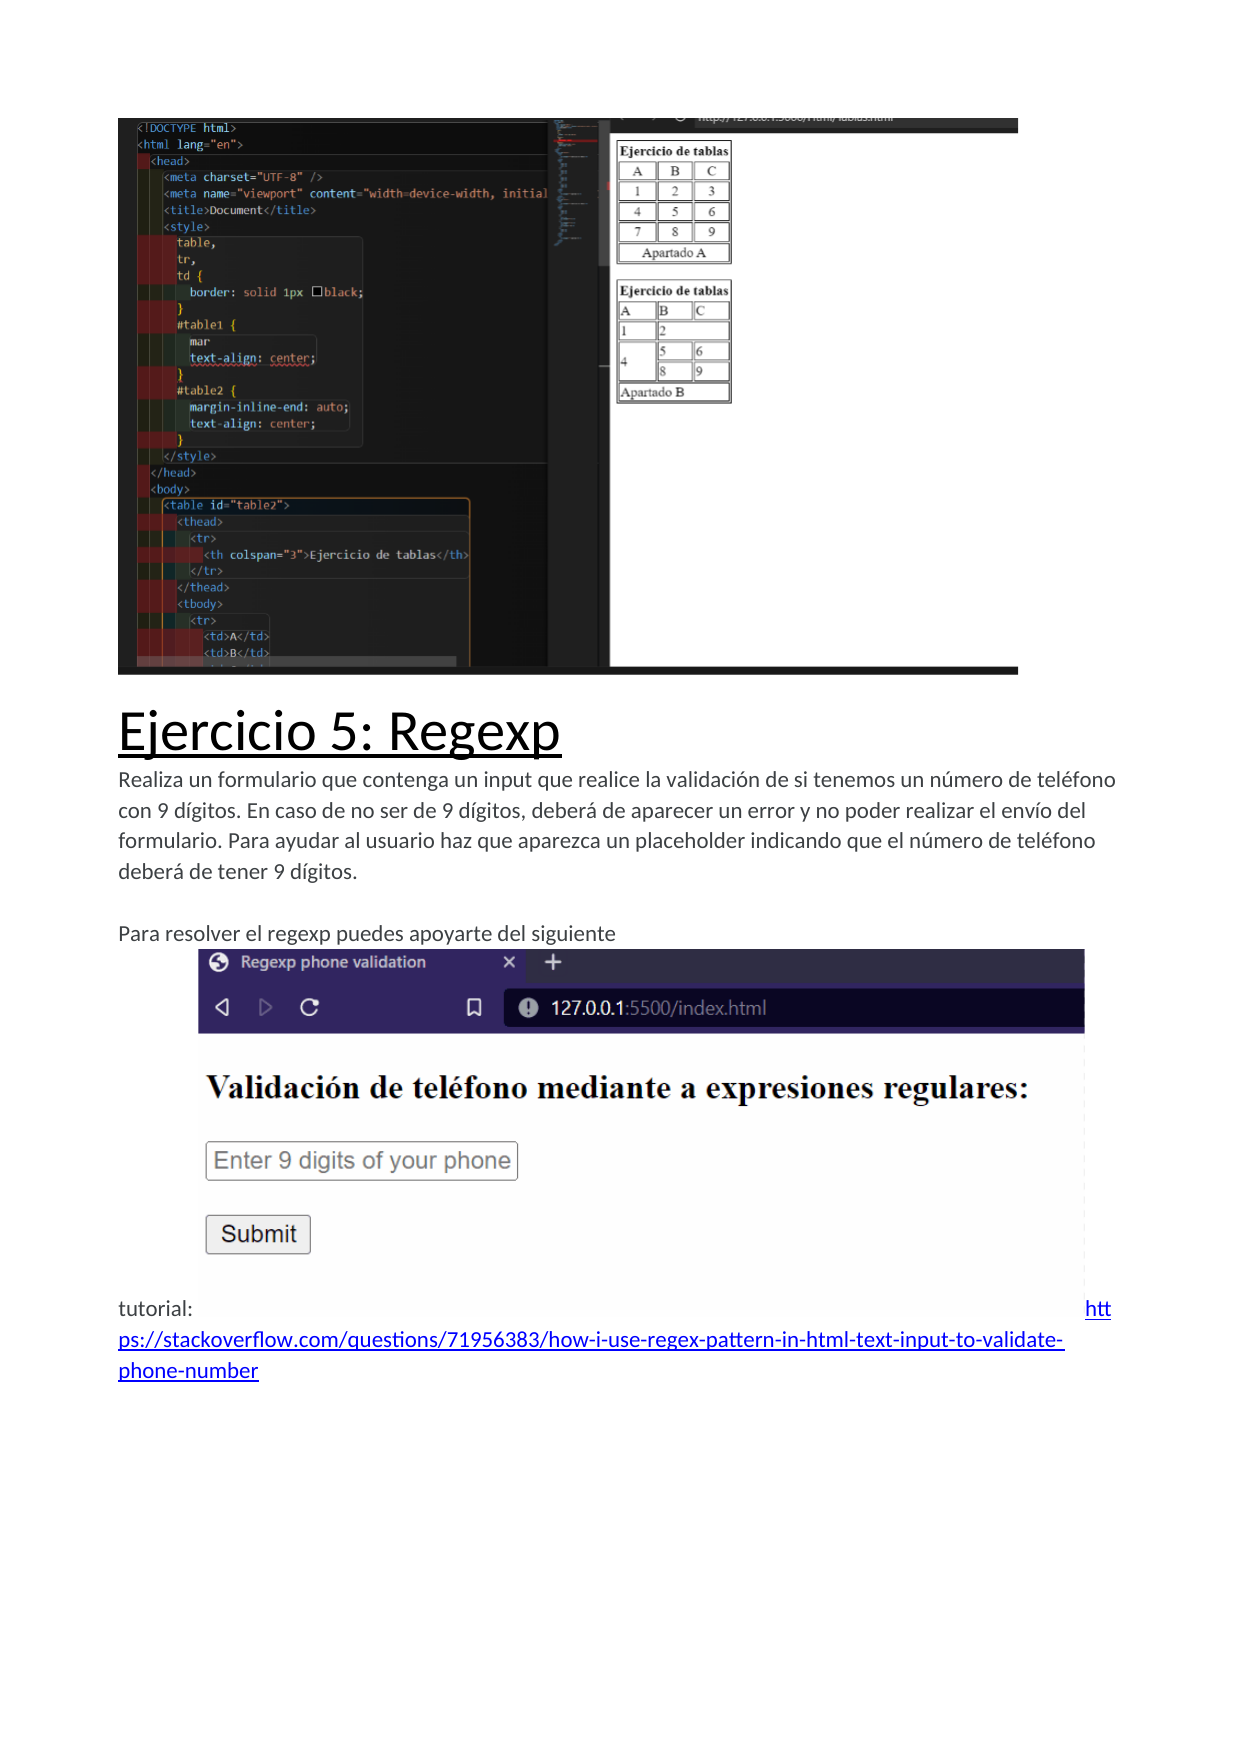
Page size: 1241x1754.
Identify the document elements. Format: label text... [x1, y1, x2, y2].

text Realiza un formulario que contenga un input que realice la validación de si tenemos un número de teléfono con 9 dígitos. En caso de no ser de 9 dígitos, deberá de aparecer un error y no poder realizar el envío del formulario. Para ayudar al usuario haz que aparezca un placeholder indicando que el número de teléfono deberá de tener 9 dígitos. Para resolver el regexp puedes apoyarte del siguiente tutorial: https://stackoverflow.com/questions/71956383/how-i-use-regex-pattern-in-html-text-input-to-validate-phone-number [118, 765, 1122, 1384]
text Ejercicio 5: Regexp [118, 694, 1122, 765]
